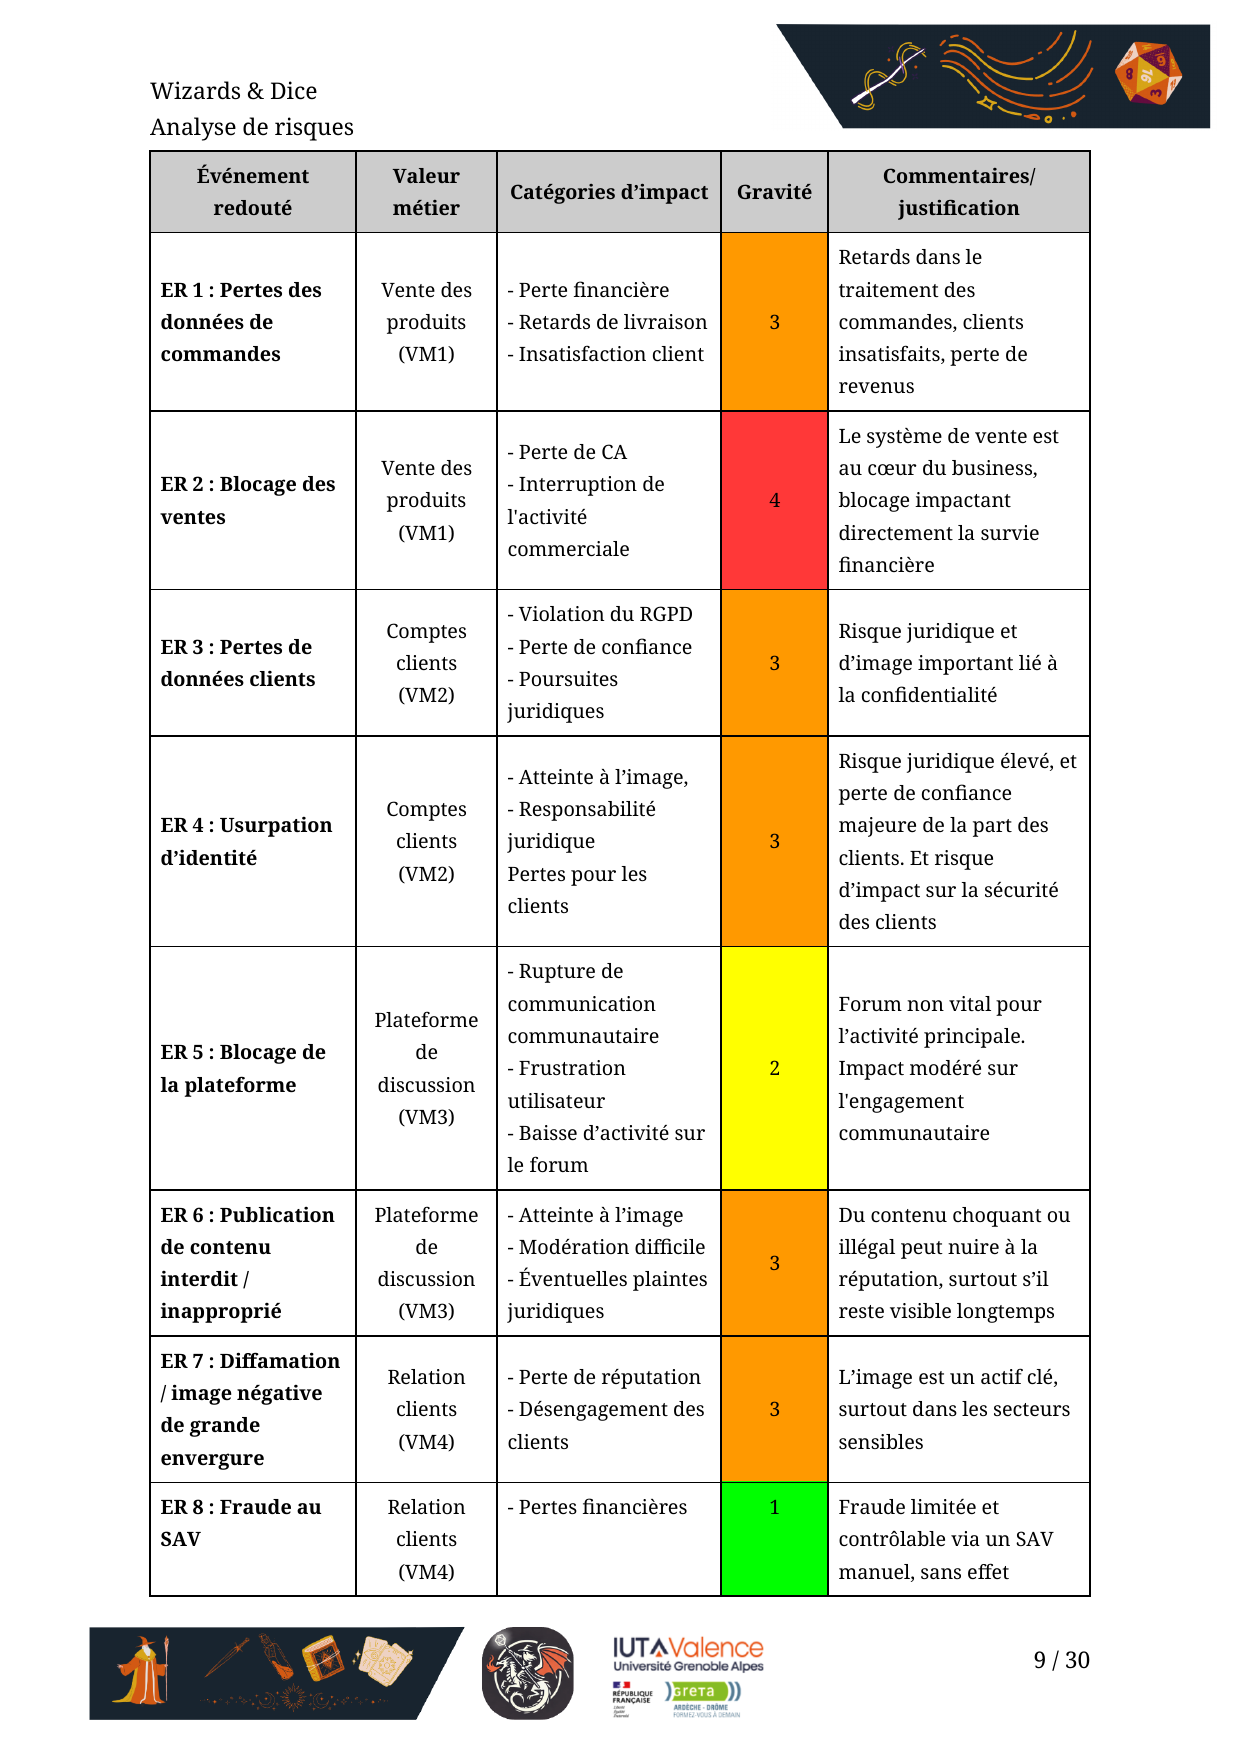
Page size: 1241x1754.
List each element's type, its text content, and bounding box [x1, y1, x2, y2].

table_cell Relation clients (VM4) [357, 1483, 496, 1595]
table_cell Relation clients (VM4) [357, 1337, 496, 1481]
table_cell Retards dans le traitement des commandes, clients insatisfaits, perte de revenus [829, 233, 1089, 410]
table_cell 3 [722, 1337, 827, 1481]
table_cell Du contenu choquant ou illégal peut nuire à la réputation, surtout s’il reste visible longtemps [829, 1191, 1089, 1335]
picture [81, 1616, 788, 1729]
table_cell Le système de vente est au cœur du business, blocage impactant directement la survie financière [829, 412, 1089, 589]
table_cell ER 2 : Blocage des ventes [151, 412, 355, 589]
table_header Commentaires/justification [829, 152, 1089, 232]
table_cell Forum non vital pour l’activité principale. Impact modéré sur l'engagement communautaire [829, 947, 1089, 1189]
table_cell L’image est un actif clé, surtout dans les secteurs sensibles [829, 1337, 1089, 1481]
table_header Catégories d’impact [498, 152, 720, 232]
table_header Événement redouté [151, 152, 355, 232]
table_cell Plateforme de discussion (VM3) [357, 1191, 496, 1335]
table_cell - Perte financière - Retards de livraison - Insatisfaction client [498, 233, 720, 410]
table_cell 1 [722, 1483, 827, 1595]
picture [771, 21, 1218, 131]
table_cell 3 [722, 590, 827, 735]
table_cell Comptes clients (VM2) [357, 590, 496, 735]
table_header Valeur métier [357, 152, 496, 232]
table_cell Vente des produits (VM1) [357, 412, 496, 589]
table_cell 3 [722, 737, 827, 946]
table_cell Vente des produits (VM1) [357, 233, 496, 410]
table_cell ER 7 : Diffamation / image négative de grande envergure [151, 1337, 355, 1481]
table_cell Risque juridique et d’image important lié à la confidentialité [829, 590, 1089, 735]
table_cell Plateforme de discussion (VM3) [357, 947, 496, 1189]
table_cell ER 3 : Pertes de données clients [151, 590, 355, 735]
table_cell - Perte de réputation - Désengagement des clients [498, 1337, 720, 1481]
table_cell 2 [722, 947, 827, 1189]
table_header Gravité [722, 152, 827, 232]
table_cell Risque juridique élevé, et perte de confiance majeure de la part des clients. Et risque d’impact sur la sécurité des clients [829, 737, 1089, 946]
table_cell - Rupture de communication communautaire - Frustration utilisateur - Baisse d’activité sur le forum [498, 947, 720, 1189]
table_cell 4 [722, 412, 827, 589]
table_cell ER 8 : Fraude au SAV [151, 1483, 355, 1595]
table_cell ER 4 : Usurpation d’identité [151, 737, 355, 946]
table_cell - Violation du RGPD - Perte de confiance - Poursuites juridiques [498, 590, 720, 735]
table_cell ER 6 : Publication de contenu interdit / inapproprié [151, 1191, 355, 1335]
table_cell - Perte de CA - Interruption de l'activité commerciale [498, 412, 720, 589]
table_cell - Atteinte à l’image, - Responsabilité juridique Pertes pour les clients [498, 737, 720, 946]
table_cell ER 1 : Pertes des données de commandes [151, 233, 355, 410]
table_cell Fraude limitée et contrôlable via un SAV manuel, sans effet [829, 1483, 1089, 1595]
table_cell - Pertes financières [498, 1483, 720, 1595]
table_cell - Atteinte à l’image - Modération difficile - Éventuelles plaintes juridiques [498, 1191, 720, 1335]
table_cell Comptes clients (VM2) [357, 737, 496, 946]
table_cell 3 [722, 1191, 827, 1335]
table_cell ER 5 : Blocage de la plateforme [151, 947, 355, 1189]
table_cell 3 [722, 233, 827, 410]
